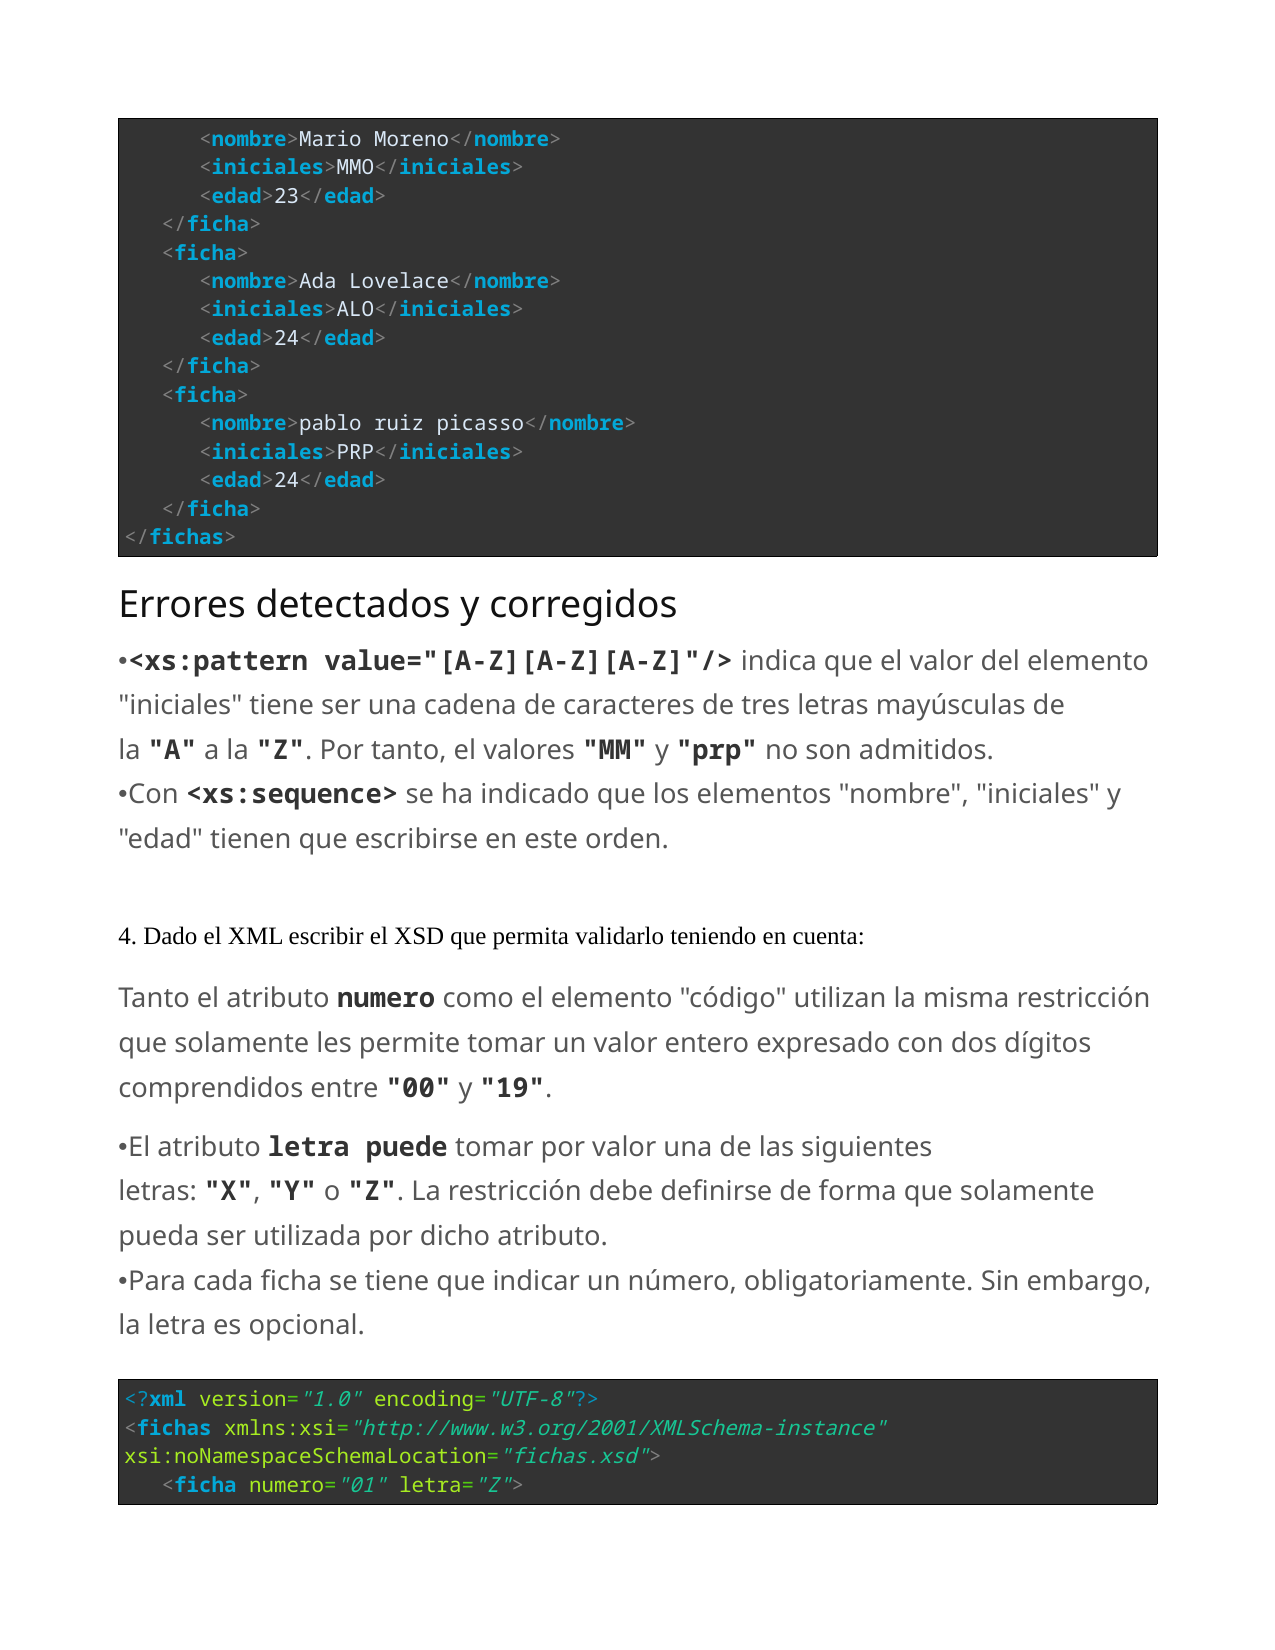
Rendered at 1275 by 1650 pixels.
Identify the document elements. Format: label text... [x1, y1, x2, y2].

list <xs:pattern value="[A-Z][A-Z][A-Z]"/> indica que el valor del elemento "iniciales" tiene ser una cadena de caracteres de tres letras mayúsculas de la "A" a la "Z". Por tanto, el valores "MM" y "prp" no son admitidos. [118, 641, 1157, 767]
table_cell <nombre>Mario Moreno</nombre> <iniciales>MMO</iniciales> <edad>23</edad> </ficha> <ficha> <nombre>Ada Lovelace</nombre> <iniciales>ALO</iniciales> <edad>24</edad> </ficha> <ficha> <nombre>pablo ruiz picasso</nombre> <iniciales>PRP</iniciales> <edad>24</edad> </ficha> </fichas> [119, 119, 1157, 556]
text Tanto el atributo numero como el elemento "código" utilizan la misma restricción que solamente les permite tomar un valor entero expresado con dos dígitos comprendidos entre "00" y "19". [118, 979, 1157, 1105]
text 4. Dado el XML escribir el XSD que permita validarlo teniendo en cuenta: [118, 921, 1157, 950]
list Con <xs:sequence> se ha indicado que los elementos "nombre", "iniciales" y "edad" tienen que escribirse en este orden. [118, 774, 1157, 856]
list Para cada ficha se tiene que indicar un número, obligatoriamente. Sin embargo, la letra es opcional. [118, 1261, 1157, 1342]
subtitle Errores detectados y corregidos [118, 577, 1157, 628]
list El atributo letra puede tomar por valor una de las siguientes letras: "X", "Y" o "Z". La restricción debe definirse de forma que solamente pueda ser utilizada por dicho atributo. [118, 1127, 1157, 1253]
table_header <?xml version="1.0" encoding="UTF-8"?> <fichas xmlns:xsi="http://www.w3.org/2001/XMLSchema-instance" xsi:noNamespaceSchemaLocation="fichas.xsd"> <ficha numero="01" letra="Z"> [119, 1380, 1157, 1504]
